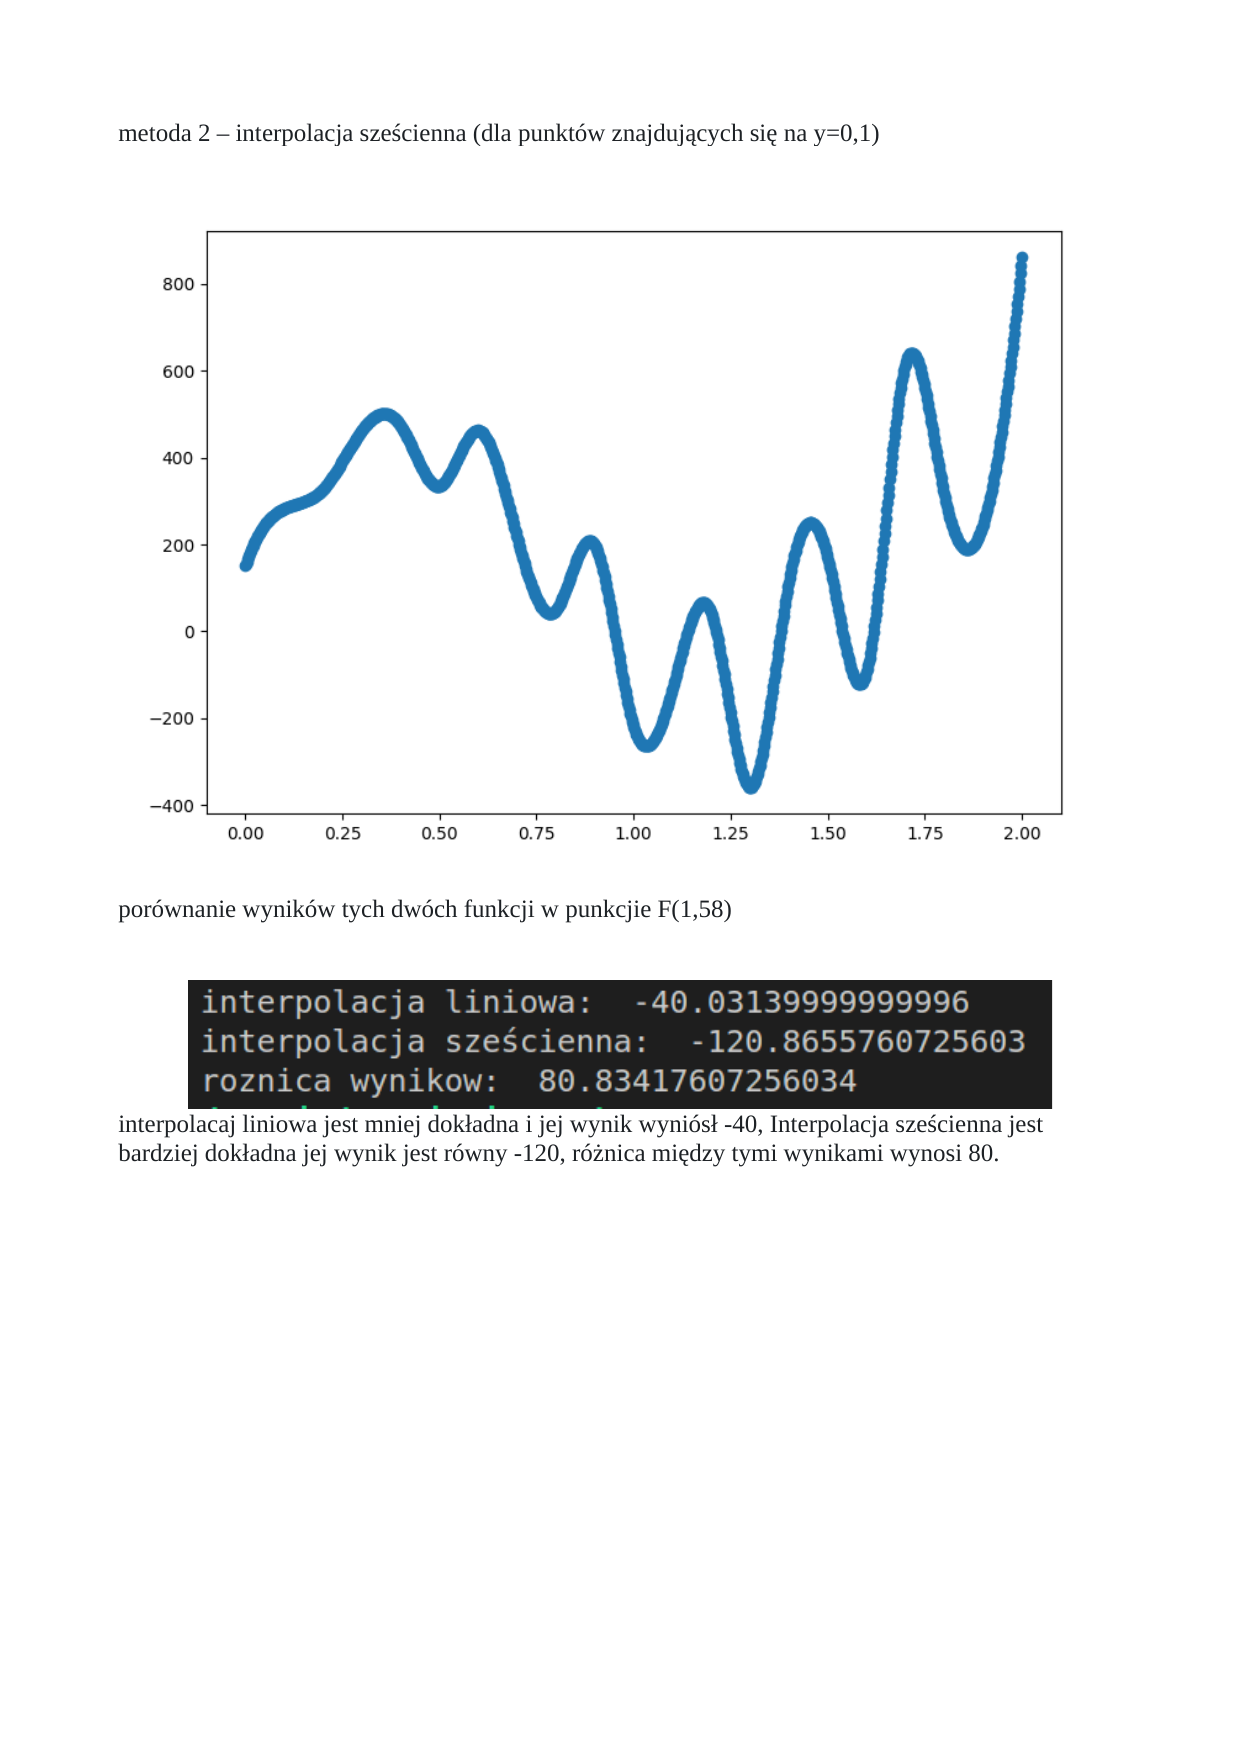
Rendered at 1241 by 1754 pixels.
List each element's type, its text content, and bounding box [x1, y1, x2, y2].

picture [188, 980, 1053, 1109]
picture [118, 146, 1123, 895]
text interpolacaj liniowa jest mniej dokładna i jej wynik wyniósł -40, Interpolacja sześcienna jest bardziej dokładna jej wynik jest równy -120, różnica między tymi wynikami wynosi 80. [118, 981, 1122, 1166]
text metoda 2 – interpolacja sześcienna (dla punktów znajdujących się na y=0,1) [118, 118, 1122, 146]
text porównanie wyników tych dwóch funkcji w punkcjie F(1,58) [118, 895, 1122, 981]
